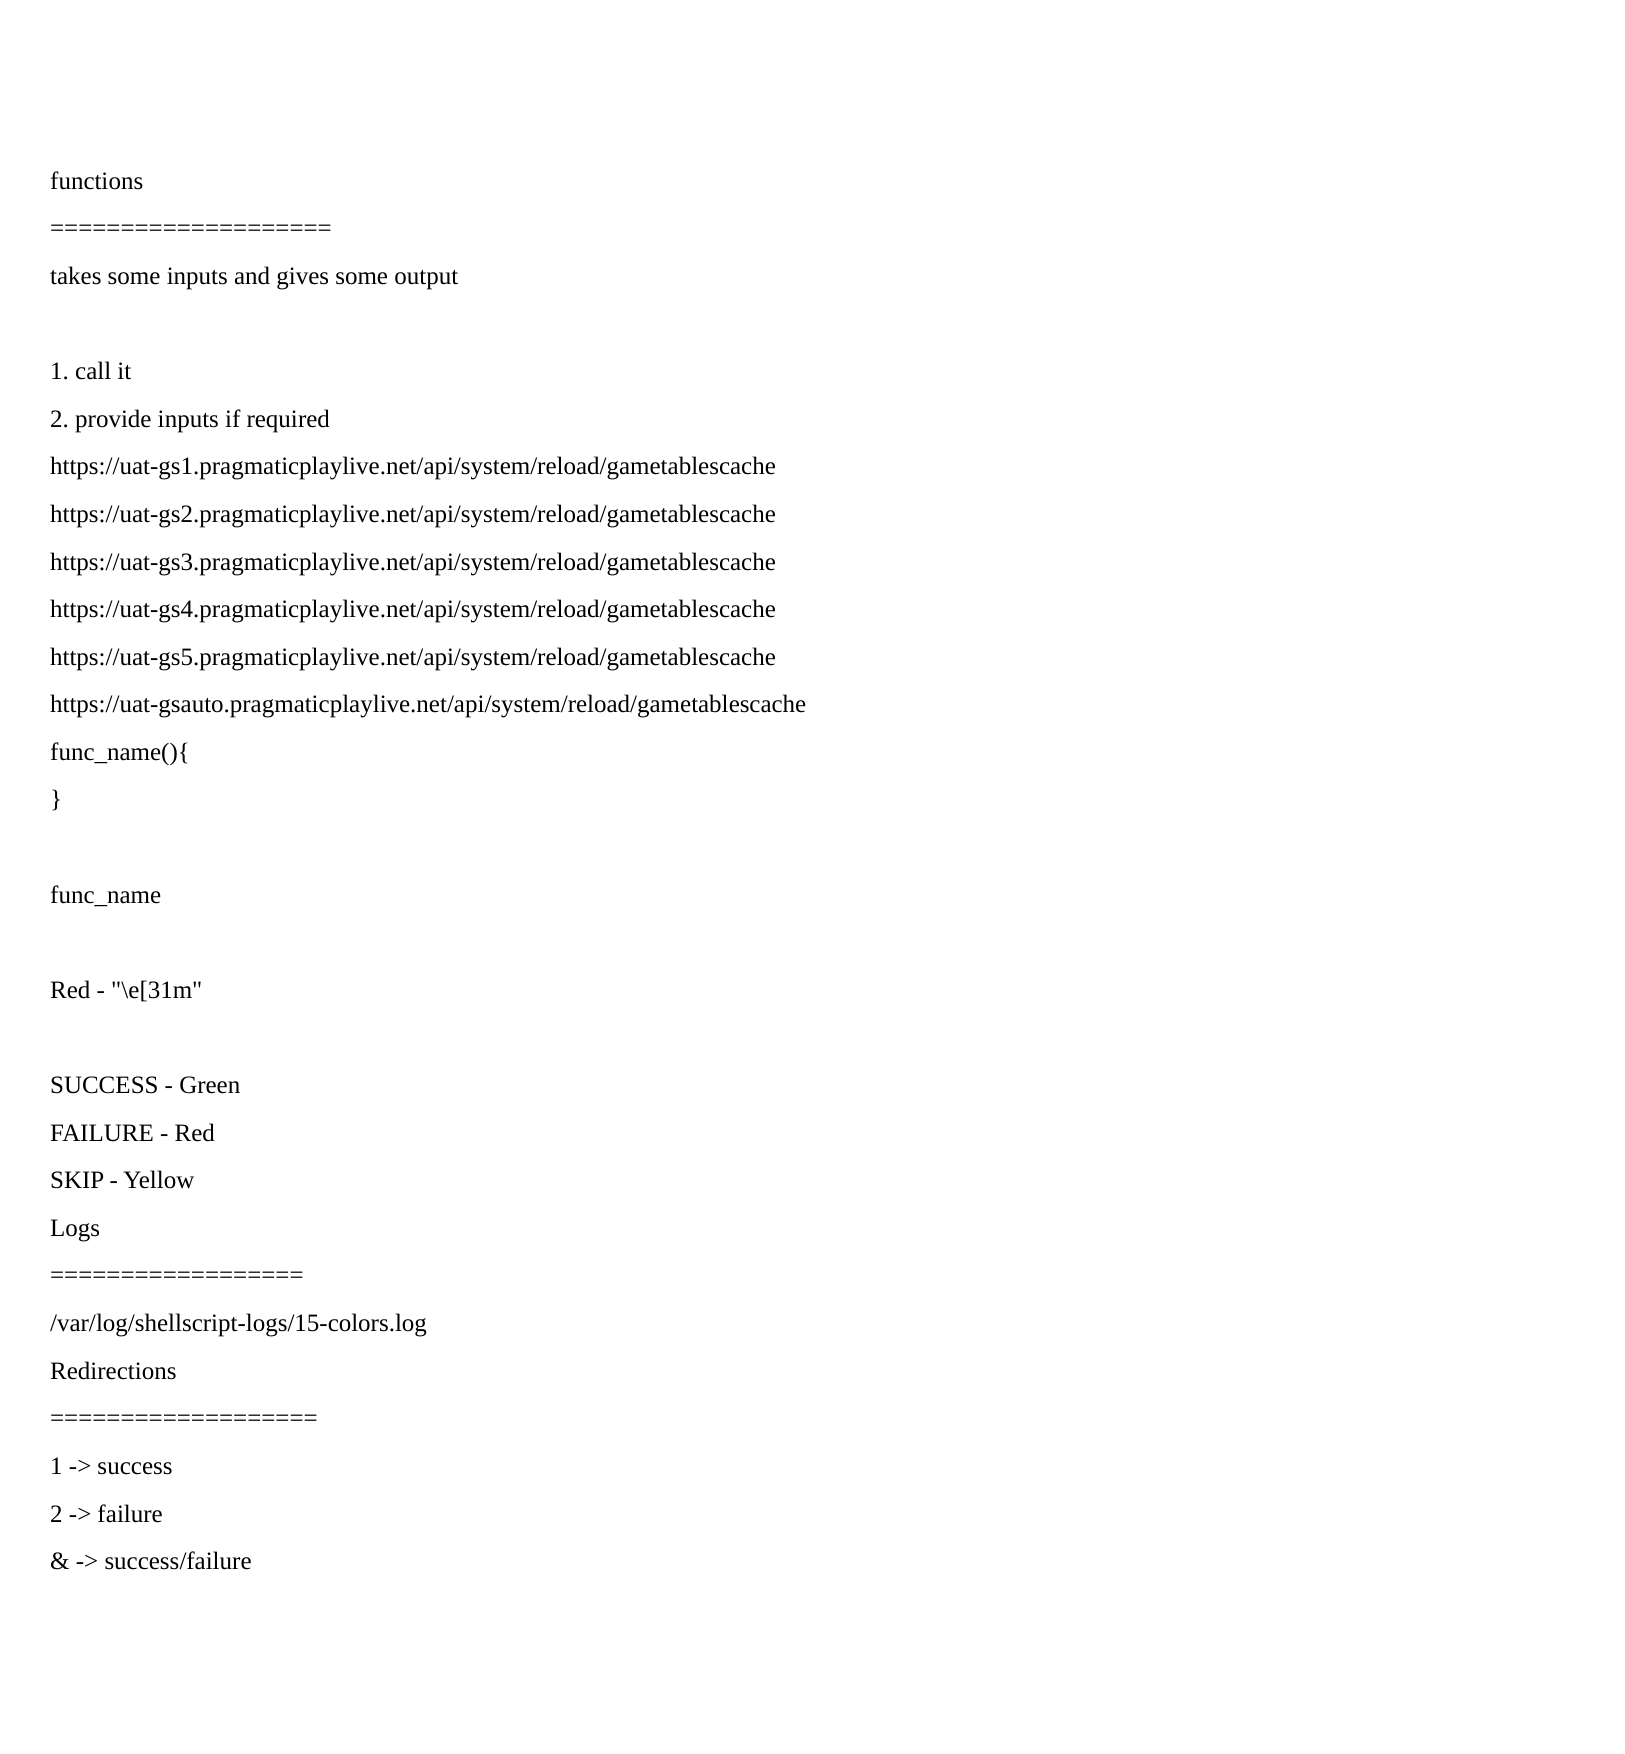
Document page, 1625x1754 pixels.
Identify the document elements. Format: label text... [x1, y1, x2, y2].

text /var/log/shellscript-logs/15-colors.log [50, 1308, 1562, 1337]
text } [50, 784, 1562, 813]
text & -> success/failure [50, 1546, 1562, 1575]
text https://uat-gs5.pragmaticplaylive.net/api/system/reload/gametablescache [50, 642, 1562, 671]
text takes some inputs and gives some output [50, 261, 1562, 290]
text https://uat-gs1.pragmaticplaylive.net/api/system/reload/gametablescache [50, 451, 1562, 480]
text ================== [50, 1261, 1562, 1289]
text Logs [50, 1213, 1562, 1242]
text https://uat-gs4.pragmaticplaylive.net/api/system/reload/gametablescache [50, 594, 1562, 623]
text func_name [50, 880, 1562, 908]
text ==================== [50, 213, 1562, 242]
text 1 -> success [50, 1451, 1562, 1480]
text https://uat-gs3.pragmaticplaylive.net/api/system/reload/gametablescache [50, 547, 1562, 575]
text https://uat-gsauto.pragmaticplaylive.net/api/system/reload/gametablescache [50, 689, 1562, 718]
text Red - "\e[31m" [50, 975, 1562, 1004]
text Redirections [50, 1356, 1562, 1384]
text 2 -> failure [50, 1499, 1562, 1527]
text SUCCESS - Green [50, 1070, 1562, 1099]
text functions [50, 166, 1562, 194]
text 1. call it [50, 356, 1562, 385]
text func_name(){ [50, 737, 1562, 766]
text FAILURE - Red [50, 1118, 1562, 1147]
text 2. provide inputs if required [50, 404, 1562, 432]
text https://uat-gs2.pragmaticplaylive.net/api/system/reload/gametablescache [50, 499, 1562, 528]
text =================== [50, 1403, 1562, 1432]
text SKIP - Yellow [50, 1165, 1562, 1194]
